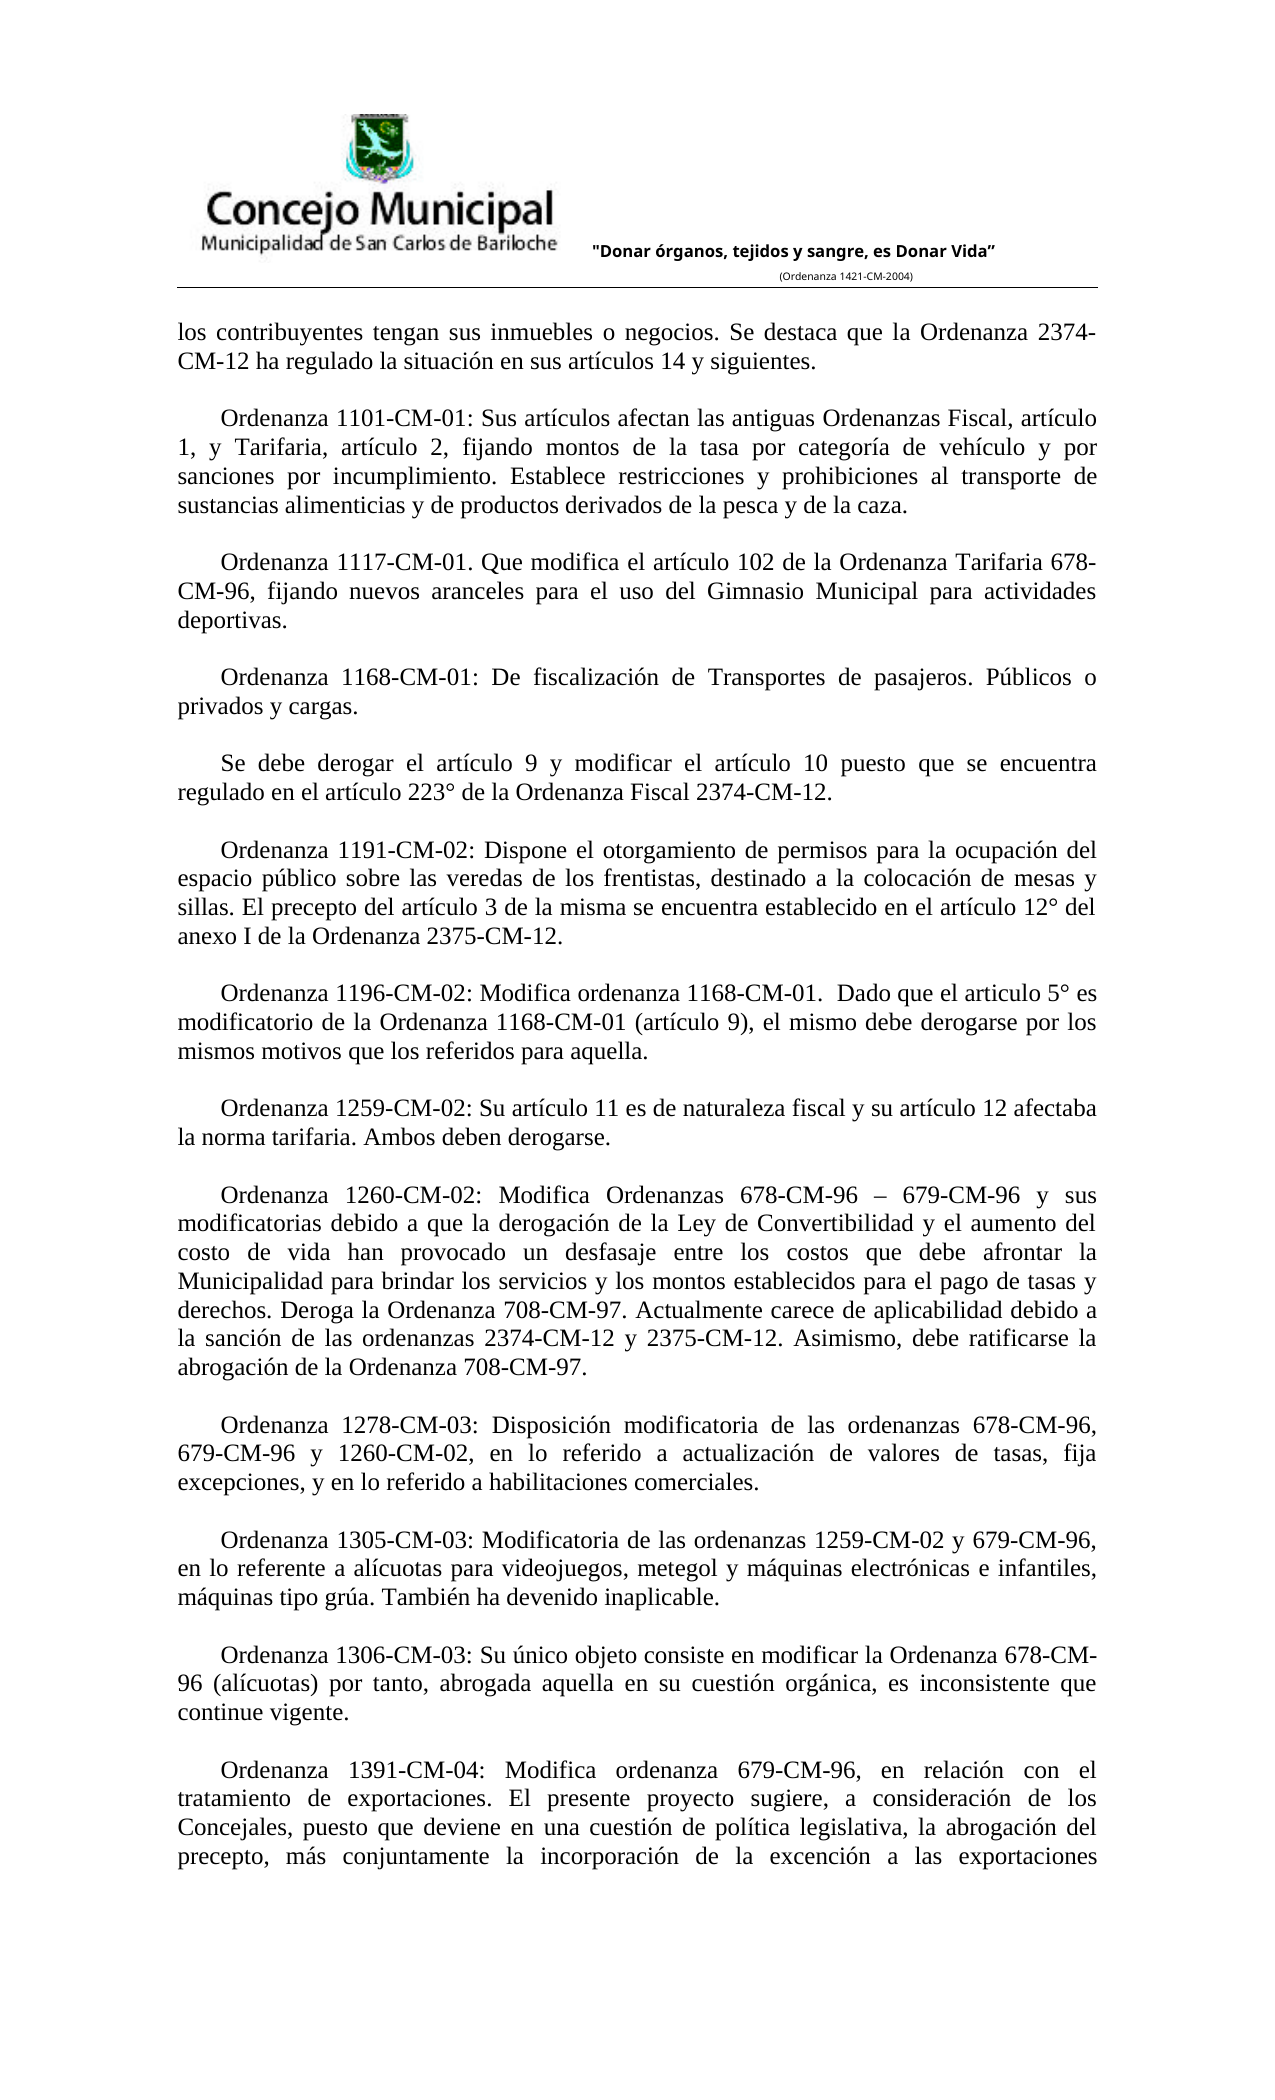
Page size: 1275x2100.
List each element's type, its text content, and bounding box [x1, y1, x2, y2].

text Ordenanza 1196-CM-02: Modifica ordenanza 1168-CM-01. Dado que el articulo 5° es modificatorio de la Ordenanza 1168-CM-01 (artículo 9), el mismo debe derogarse por los mismos motivos que los referidos para aquella. [177, 978, 1098, 1065]
text Ordenanza 1191-CM-02: Dispone el otorgamiento de permisos para la ocupación del espacio público sobre las veredas de los frentistas, destinado a la colocación de mesas y sillas. El precepto del artículo 3 de la misma se encuentra establecido en el artículo 12° del anexo I de la Ordenanza 2375-CM-12. [177, 835, 1098, 950]
text Ordenanza 1278-CM-03: Disposición modificatoria de las ordenanzas 678-CM-96, 679-CM-96 y 1260-CM-02, en lo referido a actualización de valores de tasas, fija excepciones, y en lo referido a habilitaciones comerciales. [177, 1410, 1098, 1496]
text Ordenanza 1117-CM-01. Que modifica el artículo 102 de la Ordenanza Tarifaria 678-CM-96, fijando nuevos aranceles para el uso del Gimnasio Municipal para actividades deportivas. [177, 547, 1098, 633]
text Ordenanza 1391-CM-04: Modifica ordenanza 679-CM-96, en relación con el tratamiento de exportaciones. El presente proyecto sugiere, a consideración de los Concejales, puesto que deviene en una cuestión de política legislativa, la abrogación del precepto, más conjuntamente la incorporación de la excención a las exportaciones [177, 1755, 1098, 1870]
text Ordenanza 1306-CM-03: Su único objeto consiste en modificar la Ordenanza 678-CM-96 (alícuotas) por tanto, abrogada aquella en su cuestión orgánica, es inconsistente que continue vigente. [177, 1640, 1098, 1726]
text Ordenanza 1305-CM-03: Modificatoria de las ordenanzas 1259-CM-02 y 679-CM-96, en lo referente a alícuotas para videojuegos, metegol y máquinas electrónicas e infantiles, máquinas tipo grúa. También ha devenido inaplicable. [177, 1525, 1098, 1611]
picture [177, 114, 589, 264]
text Ordenanza 1168-CM-01: De fiscalización de Transportes de pasajeros. Públicos o privados y cargas. [177, 662, 1098, 720]
text Se debe derogar el artículo 9 y modificar el artículo 10 puesto que se encuentra regulado en el artículo 223° de la Ordenanza Fiscal 2374-CM-12. [177, 748, 1098, 806]
text Ordenanza 1101-CM-01: Sus artículos afectan las antiguas Ordenanzas Fiscal, artículo 1, y Tarifaria, artículo 2, fijando montos de la tasa por categoría de vehículo y por sanciones por incumplimiento. Establece restricciones y prohibiciones al transporte de sustancias alimenticias y de productos derivados de la pesca y de la caza. [177, 403, 1098, 518]
text Ordenanza 1260-CM-02: Modifica Ordenanzas 678-CM-96 – 679-CM-96 y sus modificatorias debido a que la derogación de la Ley de Convertibilidad y el aumento del costo de vida han provocado un desfasaje entre los costos que debe afrontar la Municipalidad para brindar los servicios y los montos establecidos para el pago de tasas y derechos. Deroga la Ordenanza 708-CM-97. Actualmente carece de aplicabilidad debido a la sanción de las ordenanzas 2374-CM-12 y 2375-CM-12. Asimismo, debe ratificarse la abrogación de la Ordenanza 708-CM-97. [177, 1180, 1098, 1381]
text los contribuyentes tengan sus inmuebles o negocios. Se destaca que la Ordenanza 2374-CM-12 ha regulado la situación en sus artículos 14 y siguientes. [177, 317, 1098, 375]
text Ordenanza 1259-CM-02: Su artículo 11 es de naturaleza fiscal y su artículo 12 afectaba la norma tarifaria. Ambos deben derogarse. [177, 1093, 1098, 1151]
